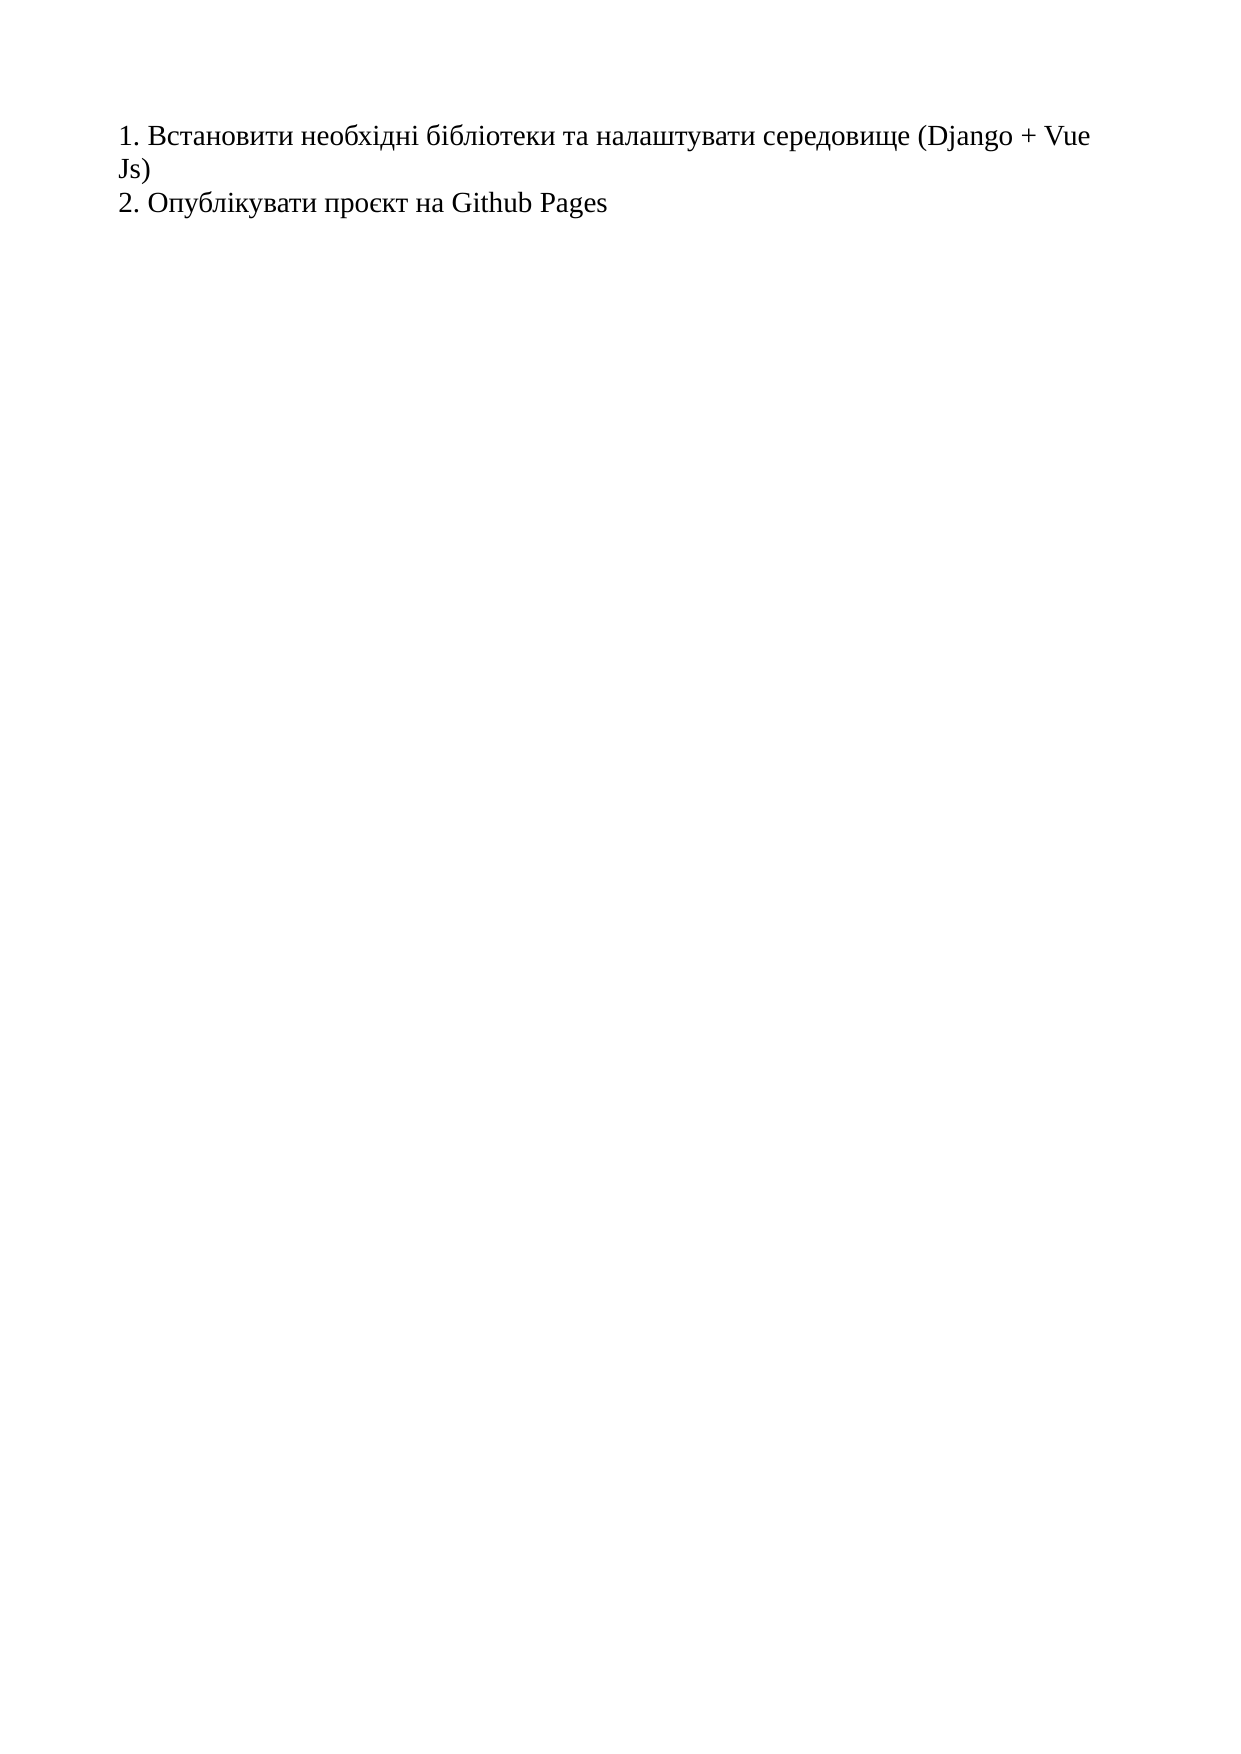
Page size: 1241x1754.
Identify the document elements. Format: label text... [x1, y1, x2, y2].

text 1. Встановити необхідні бібліотеки та налаштувати середовище (Django + Vue Js) [118, 118, 1122, 185]
text 2. Опублікувати проєкт на Github Pages [118, 185, 1122, 219]
